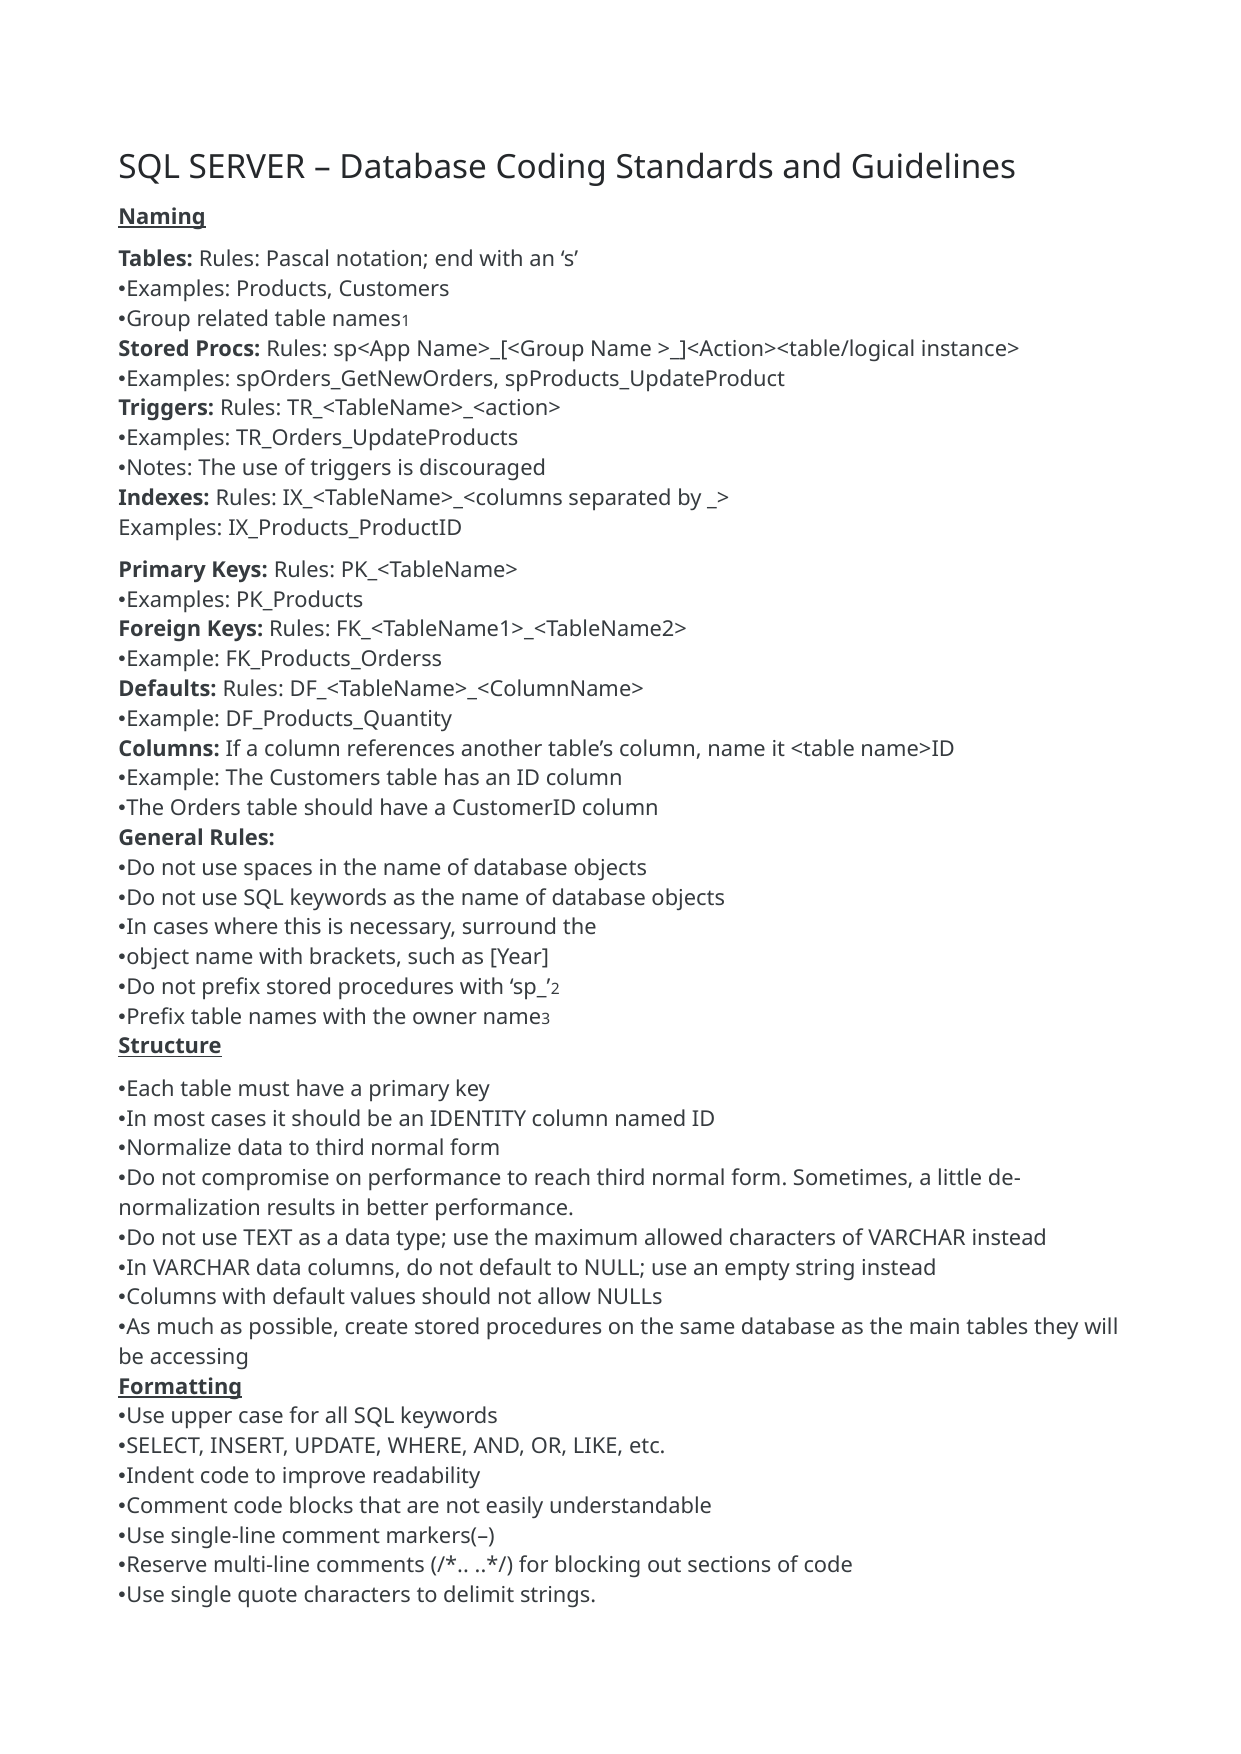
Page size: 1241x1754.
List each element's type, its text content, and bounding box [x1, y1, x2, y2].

text Primary Keys: Rules: PK_<TableName> [118, 554, 1122, 583]
list Normalize data to third normal form [118, 1132, 1122, 1162]
list Columns with default values should not allow NULLs [118, 1281, 1122, 1311]
text Stored Procs: Rules: sp<App Name>_[<Group Name >_]<Action><table/logical instance> [118, 333, 1122, 362]
list Reserve multi-line comments (/*.. ..*/) for blocking out sections of code [118, 1549, 1122, 1579]
text Examples: IX_Products_ProductID [118, 511, 1122, 541]
list Example: The Customers table has an ID column [118, 762, 1122, 792]
list SELECT, INSERT, UPDATE, WHERE, AND, OR, LIKE, etc. [118, 1430, 1122, 1460]
list Use upper case for all SQL keywords [118, 1400, 1122, 1430]
list The Orders table should have a CustomerID column [118, 792, 1122, 822]
list Examples: Products, Customers [118, 273, 1122, 303]
list Comment code blocks that are not easily understandable [118, 1490, 1122, 1519]
text General Rules: [118, 822, 1122, 852]
list In VARCHAR data columns, do not default to NULL; use an empty string instead [118, 1251, 1122, 1281]
list In most cases it should be an IDENTITY column named ID [118, 1102, 1122, 1132]
list object name with brackets, such as [Year] [118, 941, 1122, 971]
text Columns: If a column references another table’s column, name it <table name>ID [118, 732, 1122, 762]
text Structure [118, 1030, 1122, 1060]
text Indexes: Rules: IX_<TableName>_<columns separated by _> [118, 482, 1122, 511]
list Examples: spOrders_GetNewOrders, spProducts_UpdateProduct [118, 362, 1122, 392]
list Use single quote characters to delimit strings. [118, 1579, 1122, 1609]
list Do not use TEXT as a data type; use the maximum allowed characters of VARCHAR instead [118, 1222, 1122, 1251]
text Defaults: Rules: DF_<TableName>_<ColumnName> [118, 673, 1122, 703]
list Examples: PK_Products [118, 583, 1122, 613]
list Do not use spaces in the name of database objects [118, 852, 1122, 881]
list Prefix table names with the owner name3 [118, 1001, 1122, 1030]
list Notes: The use of triggers is discouraged [118, 452, 1122, 482]
list Use single-line comment markers(–) [118, 1519, 1122, 1549]
list Example: DF_Products_Quantity [118, 703, 1122, 732]
list Example: FK_Products_Orderss [118, 643, 1122, 673]
list In cases where this is necessary, surround the [118, 911, 1122, 941]
text Formatting [118, 1371, 1122, 1400]
list Do not use SQL keywords as the name of database objects [118, 881, 1122, 911]
list Do not compromise on performance to reach third normal form. Sometimes, a little de-normalization results in better performance. [118, 1162, 1122, 1222]
text Foreign Keys: Rules: FK_<TableName1>_<TableName2> [118, 613, 1122, 643]
list As much as possible, create stored procedures on the same database as the main tables they will be accessing [118, 1311, 1122, 1371]
subtitle SQL SERVER – Database Coding Standards and Guidelines [118, 143, 1122, 188]
text Tables: Rules: Pascal notation; end with an ‘s’ [118, 243, 1122, 273]
list Examples: TR_Orders_UpdateProducts [118, 422, 1122, 452]
list Do not prefix stored procedures with ‘sp_’2 [118, 971, 1122, 1001]
list Indent code to improve readability [118, 1460, 1122, 1490]
text Triggers: Rules: TR_<TableName>_<action> [118, 392, 1122, 422]
text Naming [118, 201, 1122, 231]
list Group related table names1 [118, 303, 1122, 333]
list Each table must have a primary key [118, 1073, 1122, 1102]
